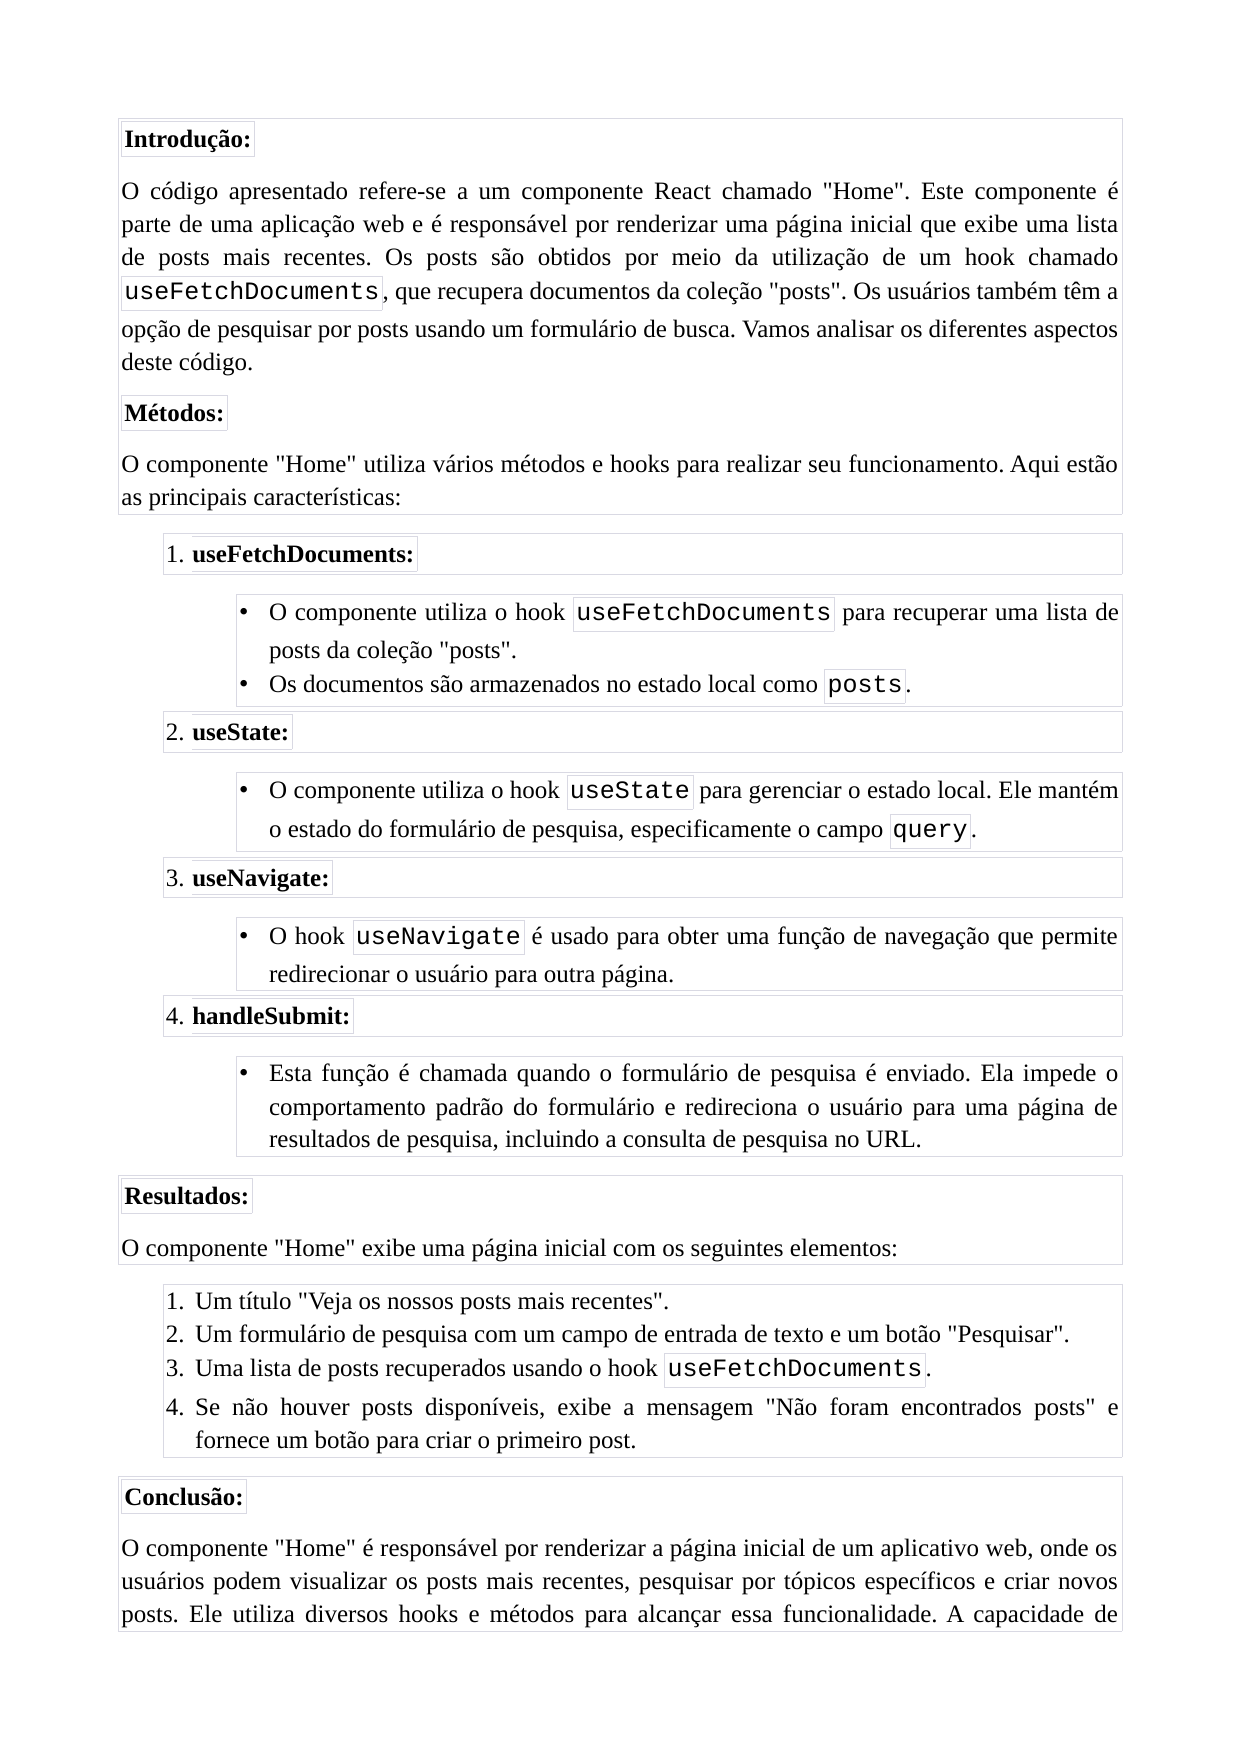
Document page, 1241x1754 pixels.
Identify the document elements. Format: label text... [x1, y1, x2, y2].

list Uma lista de posts recuperados usando o hook useFetchDocuments. [164, 1349, 1122, 1387]
text Resultados: [119, 1176, 1122, 1213]
list useState: [164, 712, 1122, 752]
text O componente "Home" exibe uma página inicial com os seguintes elementos: [119, 1230, 1122, 1264]
text O componente "Home" é responsável por renderizar a página inicial de um aplicativo web, onde os usuários podem visualizar os posts mais recentes, pesquisar por tópicos específicos e criar novos posts. Ele utiliza diversos hooks e métodos para alcançar essa funcionalidade. A capacidade de [119, 1530, 1122, 1631]
text Introdução: [119, 119, 1122, 156]
list Um formulário de pesquisa com um campo de entrada de texto e um botão "Pesquisar". [164, 1316, 1122, 1348]
list O componente utiliza o hook useState para gerenciar o estado local. Ele mantém o estado do formulário de pesquisa, especificamente o campo query. [237, 773, 1122, 851]
list useFetchDocuments: [164, 534, 1122, 574]
text Métodos: [119, 392, 1122, 430]
text O código apresentado refere-se a um componente React chamado "Home". Este componente é parte de uma aplicação web e é responsável por renderizar uma página inicial que exibe uma lista de posts mais recentes. Os posts são obtidos por meio da utilização de um hook chamado useFetchDocuments, que recupera documentos da coleção "posts". Os usuários também têm a opção de pesquisar por posts usando um formulário de busca. Vamos analisar os diferentes aspectos deste código. [119, 173, 1122, 376]
list Esta função é chamada quando o formulário de pesquisa é enviado. Ela impede o comportamento padrão do formulário e redireciona o usuário para uma página de resultados de pesquisa, incluindo a consulta de pesquisa no URL. [237, 1057, 1122, 1156]
list Os documentos são armazenados no estado local como posts. [237, 665, 1122, 706]
list Se não houver posts disponíveis, exibe a mensagem "Não foram encontrados posts" e fornece um botão para criar o primeiro post. [164, 1389, 1122, 1457]
text Conclusão: [119, 1477, 1122, 1513]
list O componente utiliza o hook useFetchDocuments para recuperar uma lista de posts da coleção "posts". [237, 595, 1122, 664]
text O componente "Home" utiliza vários métodos e hooks para realizar seu funcionamento. Aqui estão as principais características: [119, 446, 1122, 514]
list useNavigate: [164, 858, 1122, 897]
list Um título "Veja os nossos posts mais recentes". [164, 1285, 1122, 1315]
list O hook useNavigate é usado para obter uma função de navegação que permite redirecionar o usuário para outra página. [237, 918, 1122, 990]
list handleSubmit: [164, 996, 1122, 1036]
